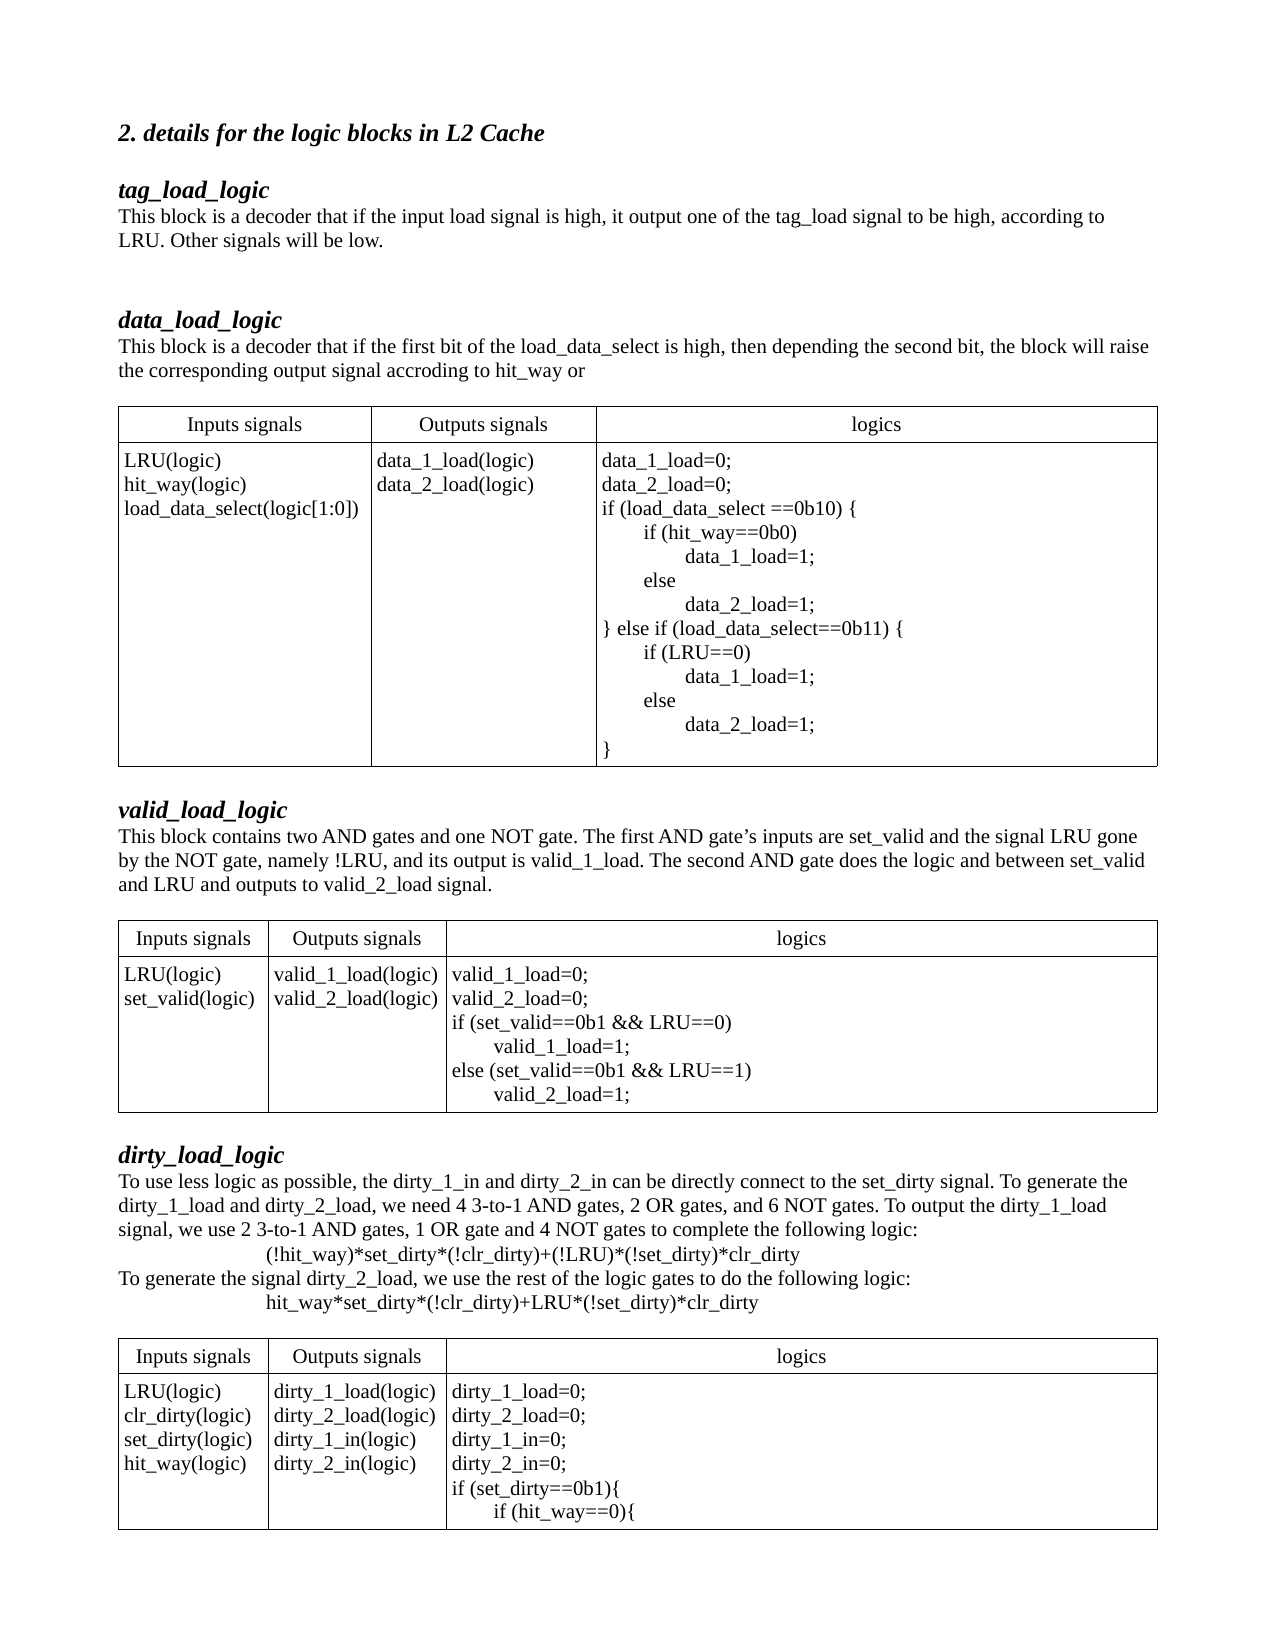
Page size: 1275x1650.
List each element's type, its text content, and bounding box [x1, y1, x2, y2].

text data_load_logic [118, 305, 1157, 334]
text 2. details for the logic blocks in L2 Cache [118, 118, 1157, 147]
table_header Outputs signals [269, 921, 446, 956]
table_header Inputs signals [119, 407, 371, 442]
table_cell dirty_1_load(logic) dirty_2_load(logic) dirty_1_in(logic) dirty_2_in(logic) [269, 1374, 446, 1529]
table_header Inputs signals [119, 921, 268, 956]
text To generate the signal dirty_2_load, we use the rest of the logic gates to do the following logic: [118, 1266, 1157, 1289]
text hit_way*set_dirty*(!clr_dirty)+LRU*(!set_dirty)*clr_dirty [118, 1289, 1157, 1314]
text tag_load_logic [118, 176, 1157, 204]
table_cell LRU(logic) hit_way(logic) load_data_select(logic[1:0]) [119, 443, 371, 766]
table_cell LRU(logic) set_valid(logic) [119, 957, 268, 1112]
table_header logics [447, 921, 1157, 956]
table_cell data_1_load=0; data_2_load=0; if (load_data_select ==0b10) { if (hit_way==0b0) data_1_load=1; else data_2_load=1; } else if (load_data_select==0b11) { if (LRU==0) data_1_load=1; else data_2_load=1; } [597, 443, 1157, 766]
table_cell valid_1_load(logic) valid_2_load(logic) [269, 957, 446, 1112]
text This block is a decoder that if the first bit of the load_data_select is high, then depending the second bit, the block will raise the corresponding output signal accroding to hit_way or [118, 334, 1157, 382]
table_header Outputs signals [372, 407, 596, 442]
table_header Outputs signals [269, 1339, 446, 1373]
text This block contains two AND gates and one NOT gate. The first AND gate’s inputs are set_valid and the signal LRU gone by the NOT gate, namely !LRU, and its output is valid_1_load. The second AND gate does the logic and between set_valid and LRU and outputs to valid_2_load signal. [118, 824, 1157, 896]
table_header Inputs signals [119, 1339, 268, 1373]
text This block is a decoder that if the input load signal is high, it output one of the tag_load signal to be high, according to LRU. Other signals will be low. [118, 204, 1157, 252]
text To use less logic as possible, the dirty_1_in and dirty_2_in can be directly connect to the set_dirty signal. To generate the dirty_1_load and dirty_2_load, we need 4 3-to-1 AND gates, 2 OR gates, and 6 NOT gates. To output the dirty_1_load signal, we use 2 3-to-1 AND gates, 1 OR gate and 4 NOT gates to complete the following logic: [118, 1169, 1157, 1241]
text (!hit_way)*set_dirty*(!clr_dirty)+(!LRU)*(!set_dirty)*clr_dirty [118, 1241, 1157, 1266]
table_cell data_1_load(logic) data_2_load(logic) [372, 443, 596, 766]
table_cell valid_1_load=0; valid_2_load=0; if (set_valid==0b1 && LRU==0) valid_1_load=1; else (set_valid==0b1 && LRU==1) valid_2_load=1; [447, 957, 1157, 1112]
table_header logics [447, 1339, 1157, 1373]
text dirty_load_logic [118, 1141, 1157, 1169]
table_cell dirty_1_load=0; dirty_2_load=0; dirty_1_in=0; dirty_2_in=0; if (set_dirty==0b1){ if (hit_way==0){ [447, 1374, 1157, 1529]
table_header logics [597, 407, 1157, 442]
table_cell LRU(logic) clr_dirty(logic) set_dirty(logic) hit_way(logic) [119, 1374, 268, 1529]
text valid_load_logic [118, 795, 1157, 824]
